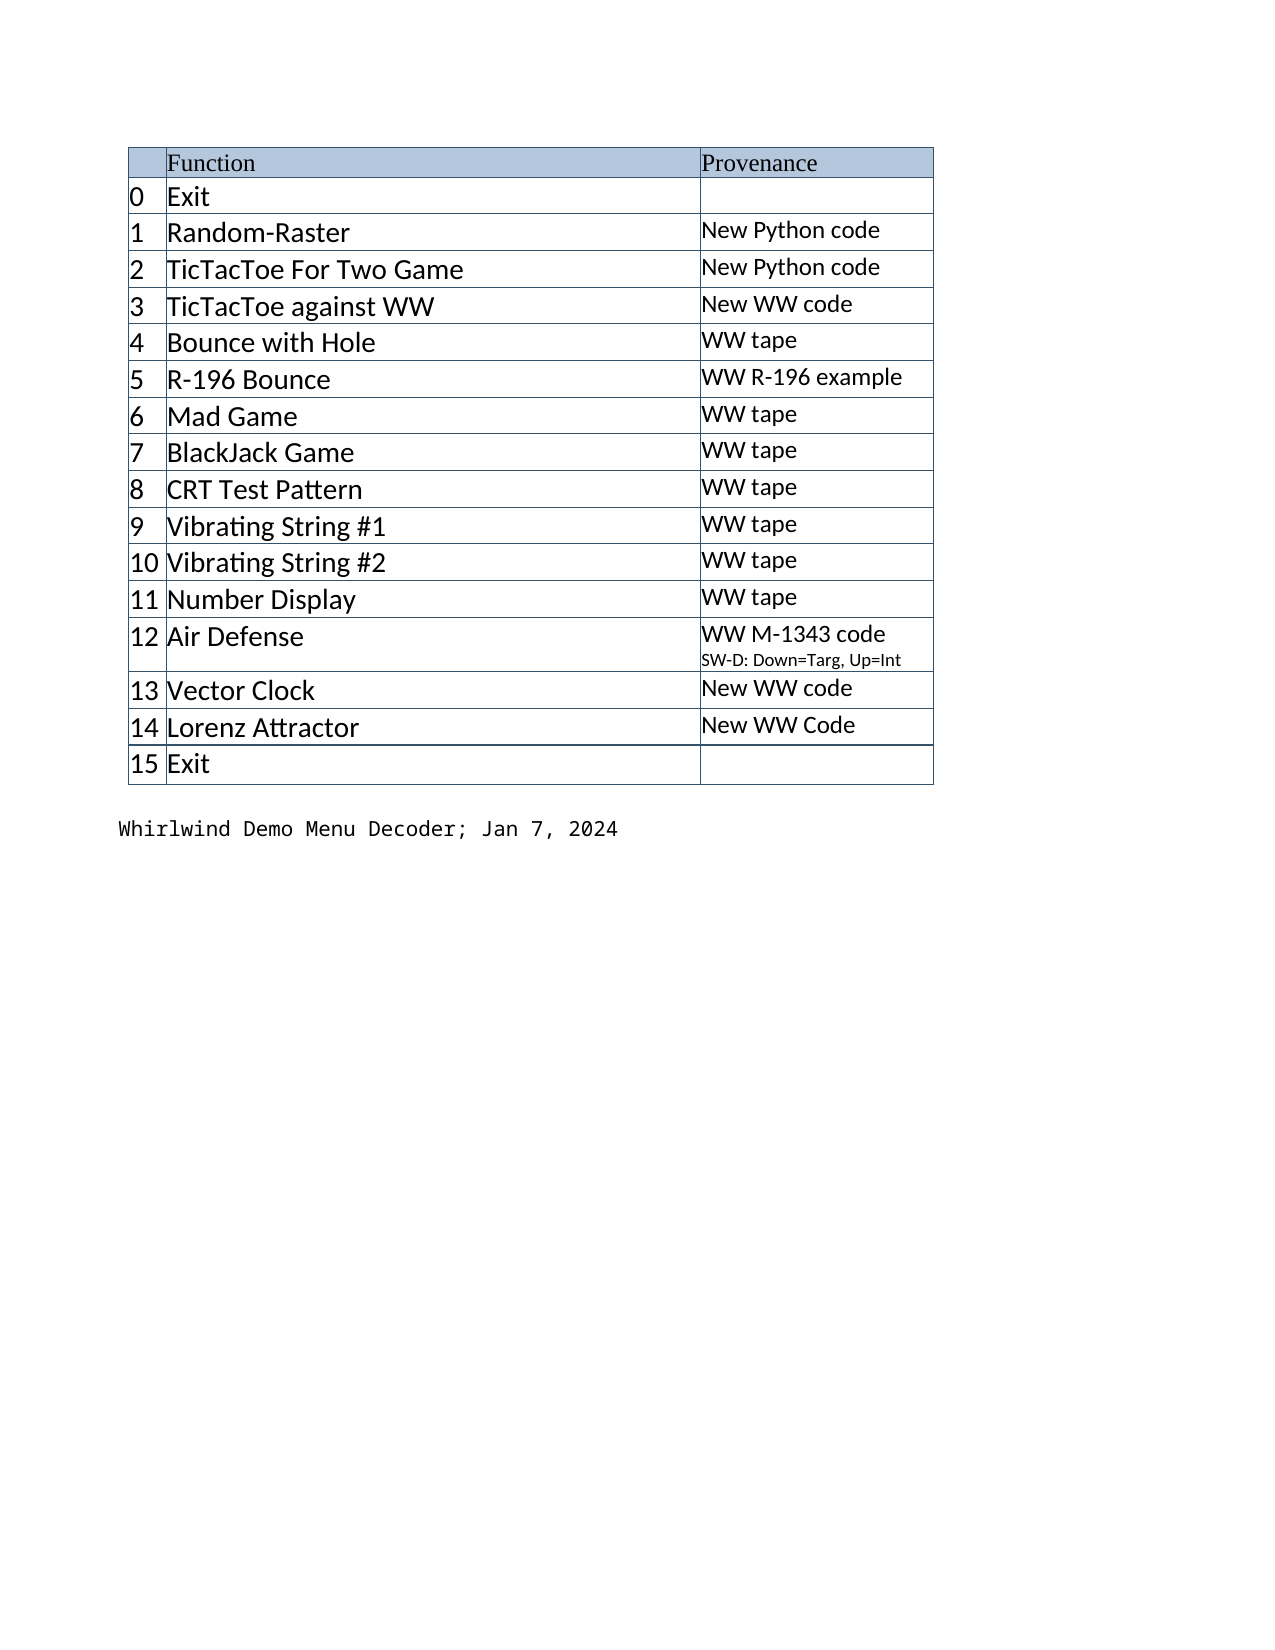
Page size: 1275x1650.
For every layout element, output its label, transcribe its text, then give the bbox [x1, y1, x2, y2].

table_cell Vibrating String #2 [167, 544, 700, 580]
table_cell WW tape [701, 434, 933, 470]
table_cell 3 [129, 288, 166, 323]
table_cell WW tape [701, 471, 933, 507]
table_cell CRT Test Pattern [167, 471, 700, 507]
table_cell 4 [129, 324, 166, 360]
table_cell Lorenz Attractor [167, 709, 700, 744]
table_cell 12 [129, 618, 166, 671]
table_cell Exit [167, 746, 700, 784]
table_cell TicTacToe against WW [167, 288, 700, 323]
table_cell New Python code [701, 214, 933, 250]
table_cell New WW code [701, 288, 933, 323]
table_cell 15 [129, 746, 166, 784]
table_cell Number Display [167, 581, 700, 617]
table_header [129, 148, 166, 177]
table_cell WW M-1343 code SW-D: Down=Targ, Up=Int [701, 618, 933, 671]
table_cell 14 [129, 709, 166, 744]
table_cell 6 [129, 398, 166, 433]
table_cell WW tape [701, 324, 933, 360]
table_cell WW R-196 example [701, 361, 933, 397]
table_cell Vector Clock [167, 672, 700, 708]
table_cell Vibrating String #1 [167, 508, 700, 543]
table_cell WW tape [701, 581, 933, 617]
table_cell WW tape [701, 508, 933, 543]
table_cell Exit [167, 178, 700, 213]
table_cell Random-Raster [167, 214, 700, 250]
table_cell 9 [129, 508, 166, 543]
table_cell 13 [129, 672, 166, 708]
table_cell New WW Code [701, 709, 933, 744]
table_cell R-196 Bounce [167, 361, 700, 397]
table_cell [701, 746, 933, 784]
table_cell [701, 178, 933, 213]
table_cell Air Defense [167, 618, 700, 671]
table_cell New WW code [701, 672, 933, 708]
table_cell New Python code [701, 251, 933, 287]
table_cell 0 [129, 178, 166, 213]
table_cell 11 [129, 581, 166, 617]
table_cell TicTacToe For Two Game [167, 251, 700, 287]
table_cell WW tape [701, 544, 933, 580]
table_cell 2 [129, 251, 166, 287]
text Whirlwind Demo Menu Decoder; Jan 7, 2024 [118, 814, 1157, 842]
table_header Function [167, 148, 700, 177]
table_cell Bounce with Hole [167, 324, 700, 360]
table_cell 1 [129, 214, 166, 250]
table_cell BlackJack Game [167, 434, 700, 470]
table_cell 10 [129, 544, 166, 580]
table_header Provenance [701, 148, 933, 177]
table_cell 8 [129, 471, 166, 507]
table_cell 5 [129, 361, 166, 397]
table_cell Mad Game [167, 398, 700, 433]
table_cell WW tape [701, 398, 933, 433]
table_cell 7 [129, 434, 166, 470]
